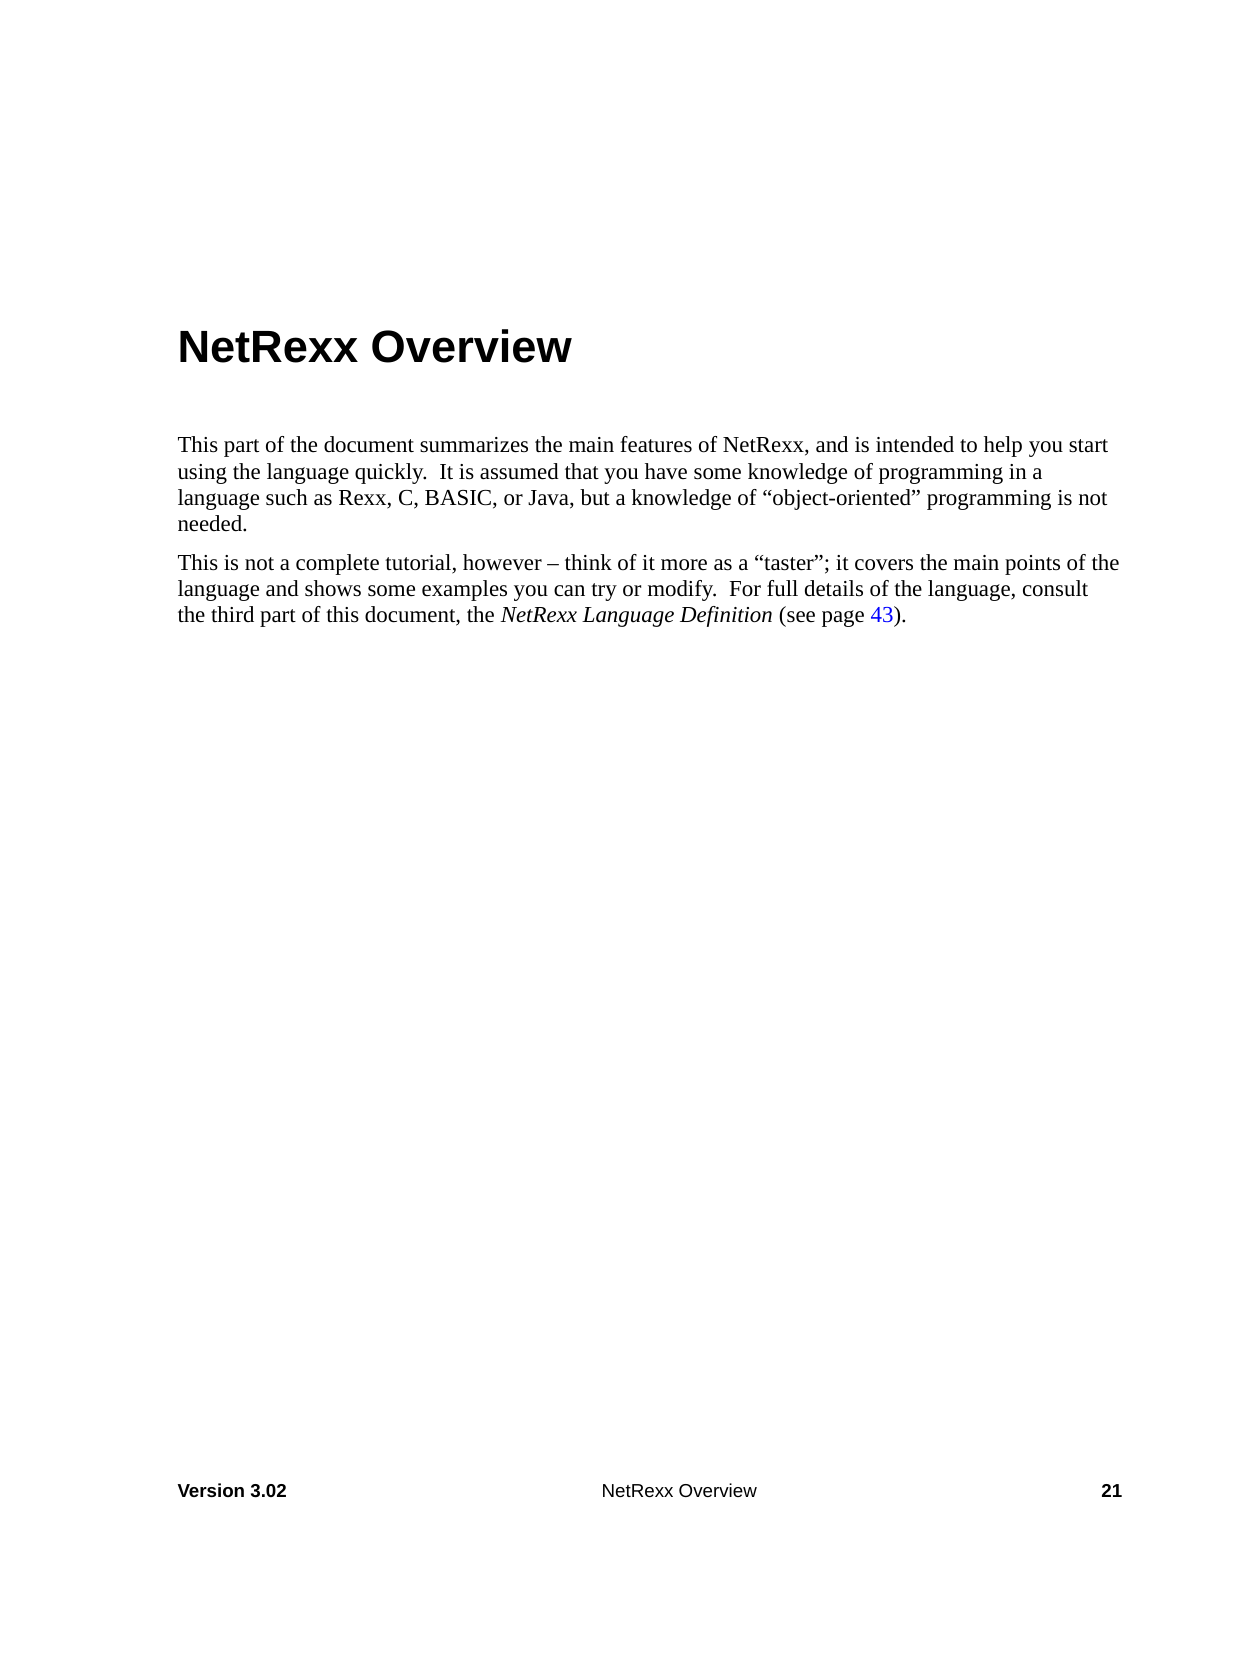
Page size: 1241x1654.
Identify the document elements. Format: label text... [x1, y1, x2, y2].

text This is not a complete tutorial, however – think of it more as a “taster”; it covers the main points of the language and shows some examples you can try or modify. For full details of the language, consult the third part of this document, the NetRexx Language Definition (see page 41). [177, 548, 1122, 628]
text This part of the document summarizes the main features of NetRexx, and is intended to help you start using the language quickly. It is assumed that you have some knowledge of programming in a language such as Rexx, C, BASIC, or Java, but a knowledge of “object-oriented” programming is not needed. [177, 431, 1122, 537]
subtitle NetRexx Overview [177, 320, 1122, 372]
